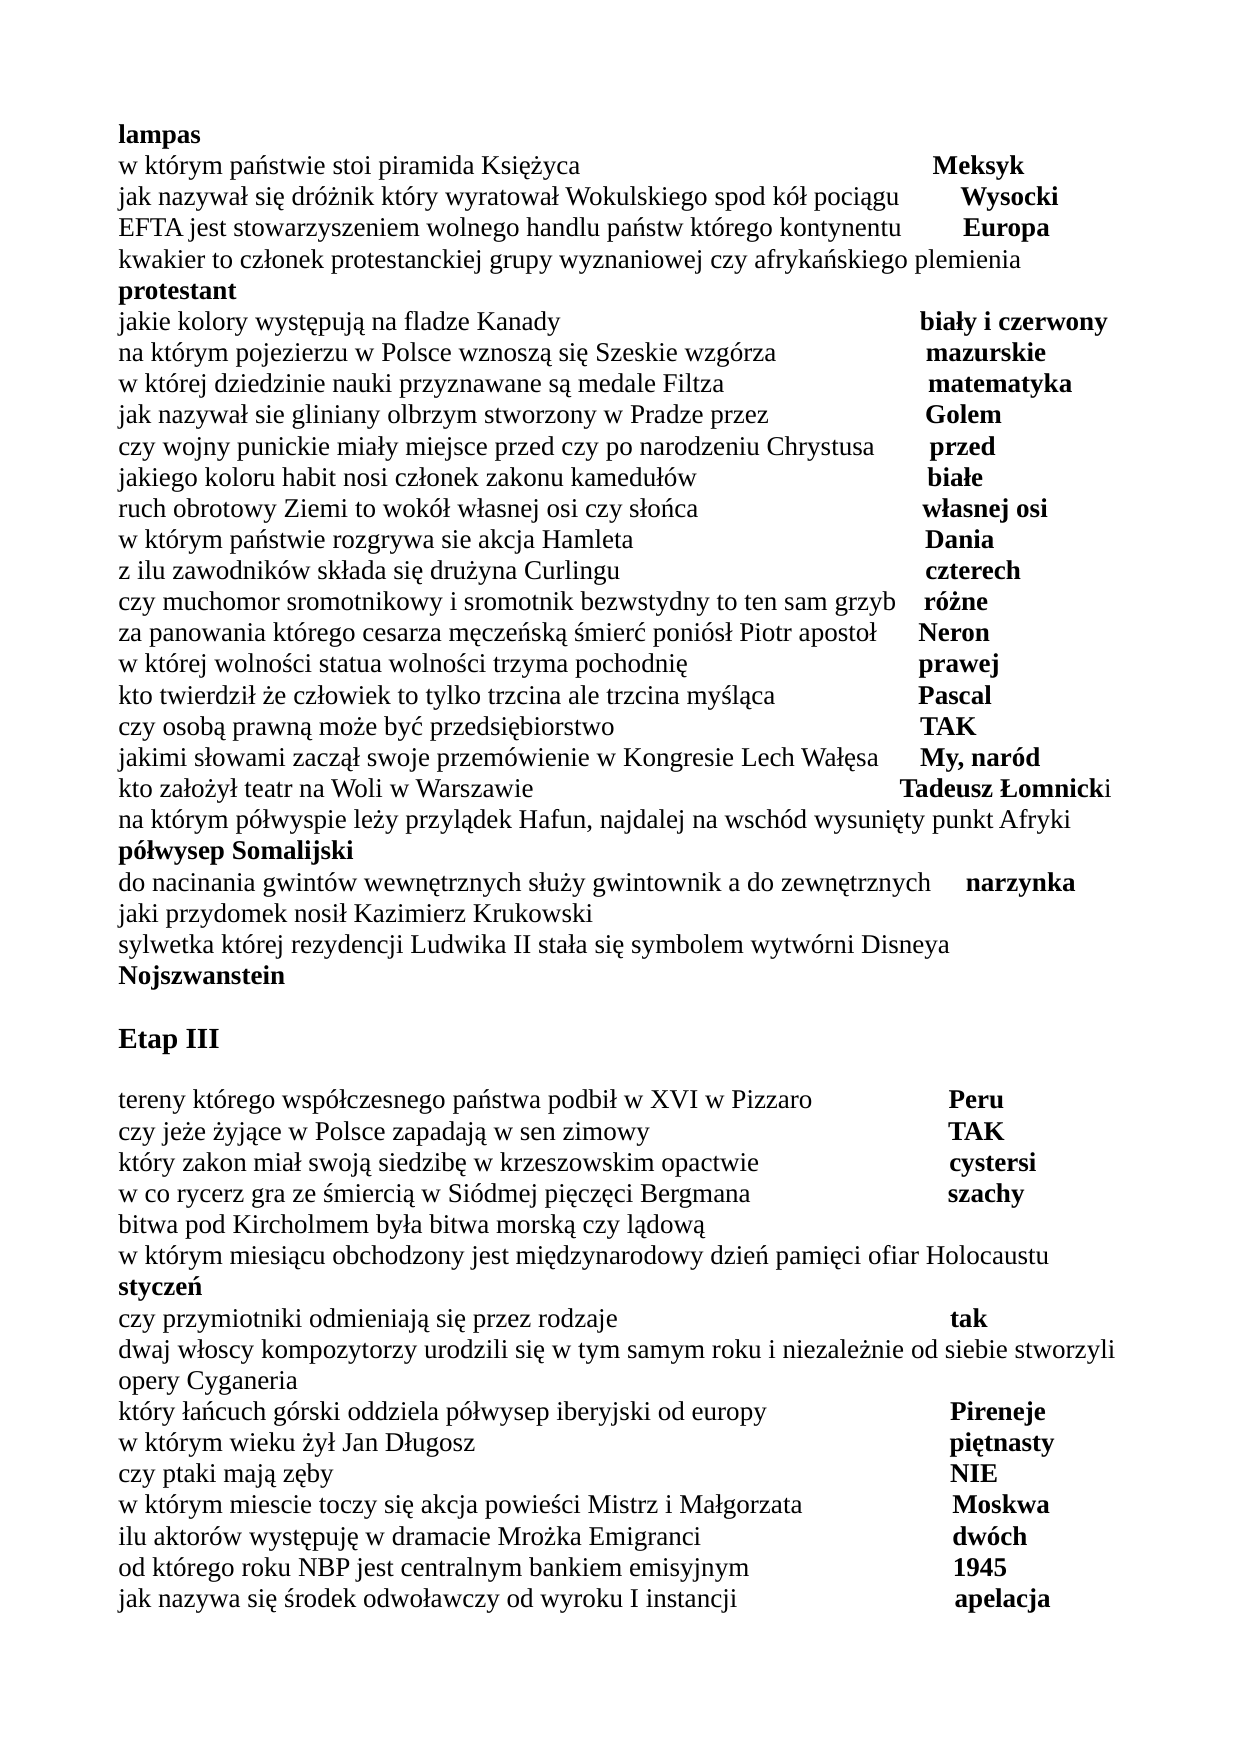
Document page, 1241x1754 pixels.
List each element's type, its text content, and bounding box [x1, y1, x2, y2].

text czy przymiotniki odmieniają się przez rodzaje tak [118, 1302, 1122, 1333]
text bitwa pod Kircholmem była bitwa morską czy lądową [118, 1208, 1122, 1239]
text jaki przydomek nosił Kazimierz Krukowski [118, 897, 1122, 928]
text czy muchomor sromotnikowy i sromotnik bezwstydny to ten sam grzyb różne [118, 585, 1122, 616]
text w której wolności statua wolności trzyma pochodnię prawej [118, 648, 1122, 679]
text styczeń [118, 1271, 1122, 1302]
text kwakier to członek protestanckiej grupy wyznaniowej czy afrykańskiego plemienia protestant [118, 243, 1122, 305]
text EFTA jest stowarzyszeniem wolnego handlu państw którego kontynentu Europa [118, 212, 1122, 243]
text tereny którego współczesnego państwa podbił w XVI w Pizzaro Peru [118, 1084, 1122, 1115]
text dwaj włoscy kompozytorzy urodzili się w tym samym roku i niezależnie od siebie stworzyli opery Cyganeria [118, 1333, 1122, 1395]
text w którym państwie stoi piramida Księżyca Meksyk [118, 149, 1122, 180]
text półwysep Somalijski [118, 834, 1122, 866]
text czy wojny punickie miały miejsce przed czy po narodzeniu Chrystusa przed [118, 429, 1122, 461]
text jak nazywa się środek odwoławczy od wyroku I instancji apelacja [118, 1582, 1122, 1613]
text sylwetka której rezydencji Ludwika II stała się symbolem wytwórni Disneya Nojszwanstein [118, 928, 1122, 990]
text w którym miesiącu obchodzony jest międzynarodowy dzień pamięci ofiar Holocaustu [118, 1239, 1122, 1271]
text na którym pojezierzu w Polsce wznoszą się Szeskie wzgórza mazurskie [118, 336, 1122, 367]
text jak nazywał się dróżnik który wyratował Wokulskiego spod kół pociągu Wysocki [118, 180, 1122, 212]
text który zakon miał swoją siedzibę w krzeszowskim opactwie cystersi [118, 1146, 1122, 1177]
text jakie kolory występują na fladze Kanady biały i czerwony [118, 305, 1122, 336]
text w której dziedzinie nauki przyznawane są medale Filtza matematyka [118, 367, 1122, 398]
text w co rycerz gra ze śmiercią w Siódmej pięczęci Bergmana szachy [118, 1177, 1122, 1208]
text ruch obrotowy Ziemi to wokół własnej osi czy słońca własnej osi [118, 492, 1122, 523]
text w którym miescie toczy się akcja powieści Mistrz i Małgorzata Moskwa [118, 1488, 1122, 1520]
text kto założył teatr na Woli w Warszawie Tadeusz Łomnicki [118, 772, 1122, 803]
text za panowania którego cesarza męczeńską śmierć poniósł Piotr apostoł Neron [118, 616, 1122, 648]
text w którym wieku żył Jan Długosz piętnasty [118, 1426, 1122, 1457]
text z ilu zawodników składa się drużyna Curlingu czterech [118, 554, 1122, 585]
text w którym państwie rozgrywa sie akcja Hamleta Dania [118, 523, 1122, 554]
text na którym półwyspie leży przylądek Hafun, najdalej na wschód wysunięty punkt Afryki [118, 803, 1122, 834]
text który łańcuch górski oddziela półwysep iberyjski od europy Pireneje [118, 1395, 1122, 1426]
text czy osobą prawną może być przedsiębiorstwo TAK [118, 710, 1122, 741]
text czy jeże żyjące w Polsce zapadają w sen zimowy TAK [118, 1115, 1122, 1146]
text kto twierdził że człowiek to tylko trzcina ale trzcina myśląca Pascal [118, 679, 1122, 710]
text do nacinania gwintów wewnętrznych służy gwintownik a do zewnętrznych narzynka [118, 866, 1122, 897]
text lampas [118, 118, 1122, 149]
text ilu aktorów występuję w dramacie Mrożka Emigranci dwóch [118, 1520, 1122, 1551]
text jakiego koloru habit nosi członek zakonu kamedułów białe [118, 461, 1122, 492]
text Etap III [118, 1021, 1122, 1055]
text od którego roku NBP jest centralnym bankiem emisyjnym 1945 [118, 1551, 1122, 1582]
text czy ptaki mają zęby NIE [118, 1457, 1122, 1488]
text jak nazywał sie gliniany olbrzym stworzony w Pradze przez Golem [118, 398, 1122, 429]
text jakimi słowami zaczął swoje przemówienie w Kongresie Lech Wałęsa My, naród [118, 741, 1122, 772]
